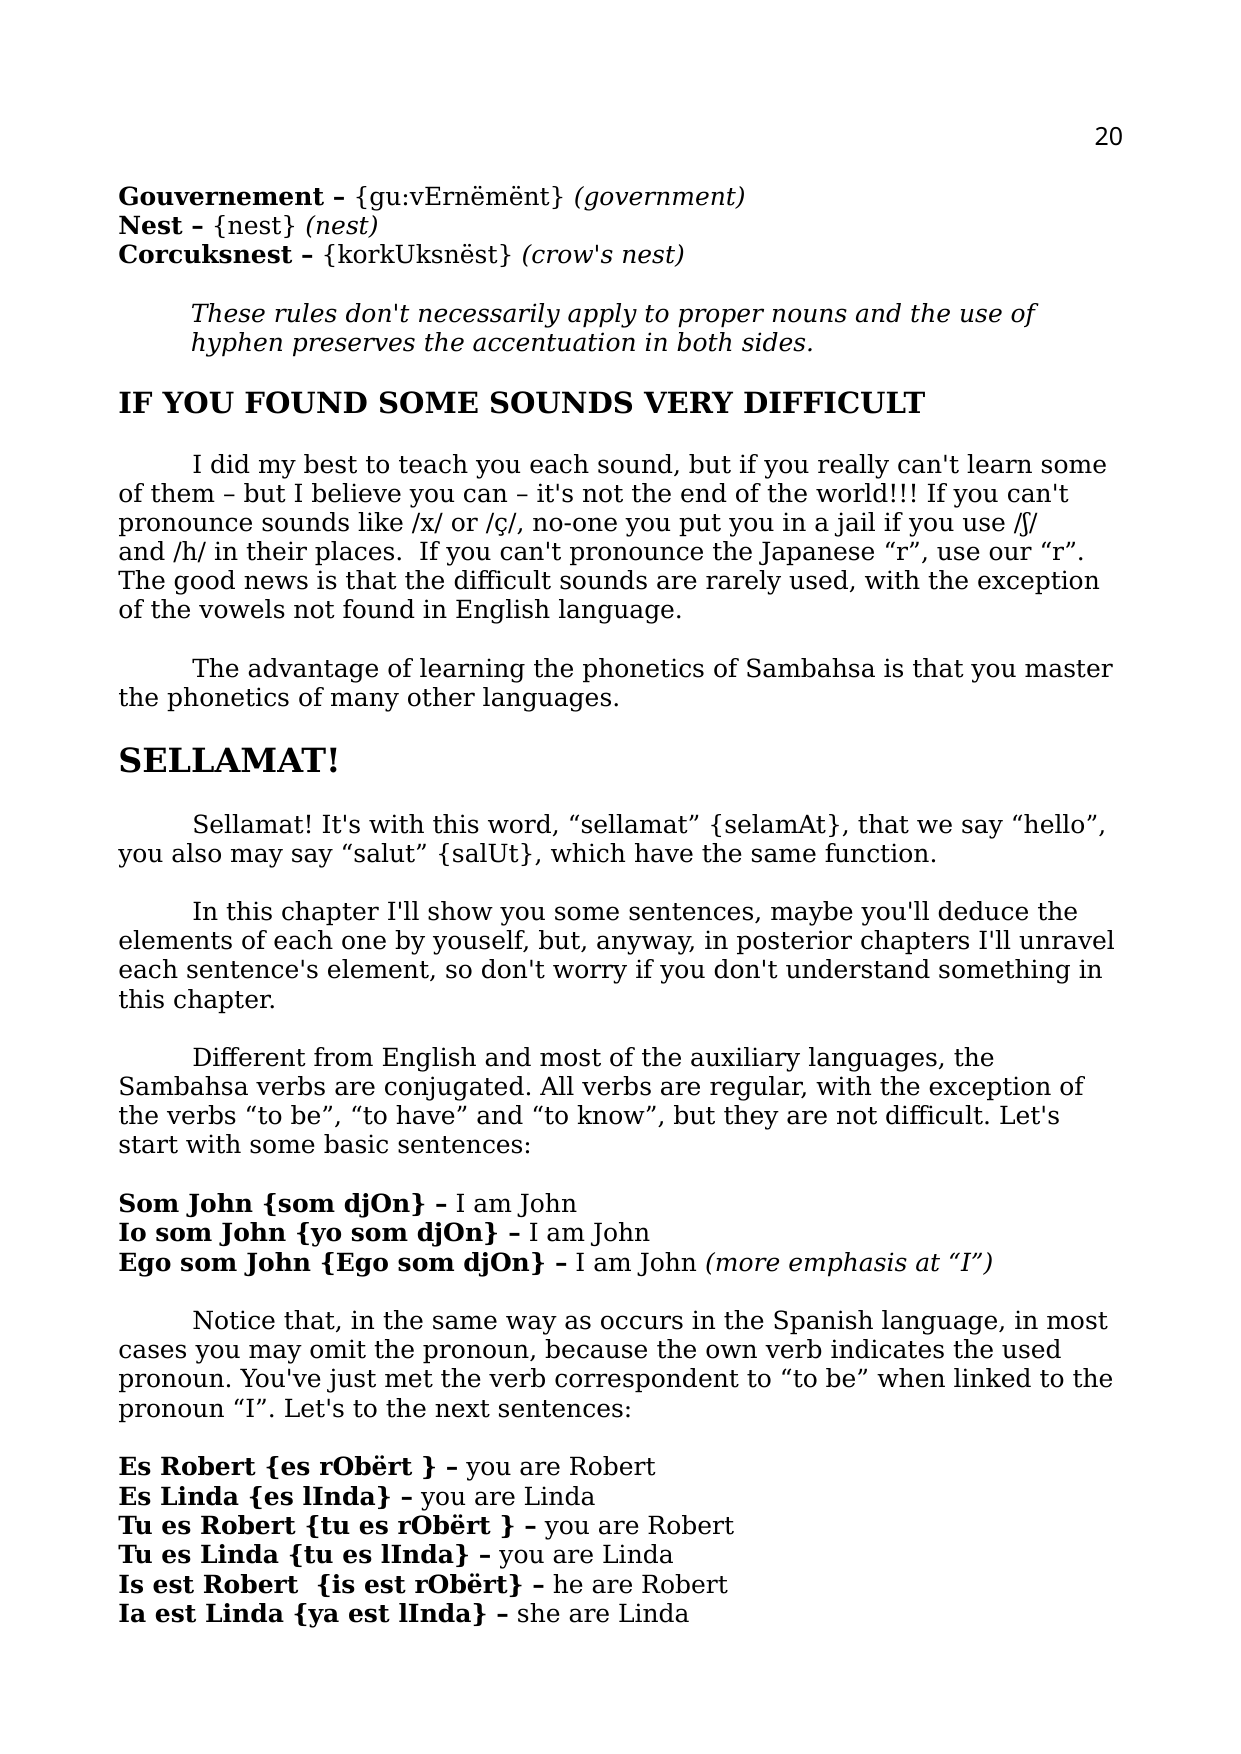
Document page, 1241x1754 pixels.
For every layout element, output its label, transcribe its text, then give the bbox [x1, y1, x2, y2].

text Tu es Linda {tu es lInda} – you are Linda [118, 1540, 1123, 1570]
subtitle SELLAMAT! [118, 742, 1123, 781]
text In this chapter I'll show you some sentences, maybe you'll deduce the elements of each one by youself, but, anyway, in posterior chapters I'll unravel each sentence's element, so don't worry if you don't understand something in this chapter. [118, 897, 1123, 1014]
text I did my best to teach you each sound, but if you really can't learn some of them – but I believe you can – it's not the end of the world!!! If you can't pronounce sounds like /x/ or /ç/, no-one you put you in a jail if you use /ʃ/ and /h/ in their places. If you can't pronounce the Japanese “r”, use our “r”. The good news is that the difficult sounds are rarely used, with the exception of the vowels not found in English language. [118, 450, 1123, 625]
text Ia est Linda {ya est lInda} – she are Linda [118, 1599, 1123, 1628]
text Is est Robert {is est rObërt} – he are Robert [118, 1570, 1123, 1599]
text These rules don't necessarily apply to proper nouns and the use of hyphen preserves the accentuation in both sides. [191, 299, 1123, 357]
text Tu es Robert {tu es rObërt } – you are Robert [118, 1511, 1123, 1540]
text Different from English and most of the auxiliary languages, the Sambahsa verbs are conjugated. All verbs are regular, with the exception of the verbs “to be”, “to have” and “to know”, but they are not difficult. Let's start with some basic sentences: [118, 1043, 1123, 1160]
text Gouvernement – {gu:vErnëmënt} (government) [118, 182, 1123, 211]
text Corcuksnest – {korkUksnëst} (crow's nest) [118, 240, 1123, 270]
text Io som John {yo som djOn} – I am John [118, 1218, 1123, 1248]
text Es Linda {es lInda} – you are Linda [118, 1482, 1123, 1511]
text Ego som John {Ego som djOn} – I am John (more emphasis at “I”) [118, 1248, 1123, 1277]
text Sellamat! It's with this word, “sellamat” {selamAt}, that we say “hello”, you also may say “salut” {salUt}, which have the same function. [118, 810, 1123, 868]
text Nest – {nest} (nest) [118, 211, 1123, 240]
text The advantage of learning the phonetics of Sambahsa is that you master the phonetics of many other languages. [118, 654, 1123, 712]
text Notice that, in the same way as occurs in the Spanish language, in most cases you may omit the pronoun, because the own verb indicates the used pronoun. You've just met the verb correspondent to “to be” when linked to the pronoun “I”. Let's to the next sentences: [118, 1306, 1123, 1423]
text Es Robert {es rObërt } – you are Robert [118, 1452, 1123, 1482]
subtitle IF YOU FOUND SOME SOUNDS VERY DIFFICULT [118, 386, 1123, 421]
text Som John {som djOn} – I am John [118, 1189, 1123, 1218]
